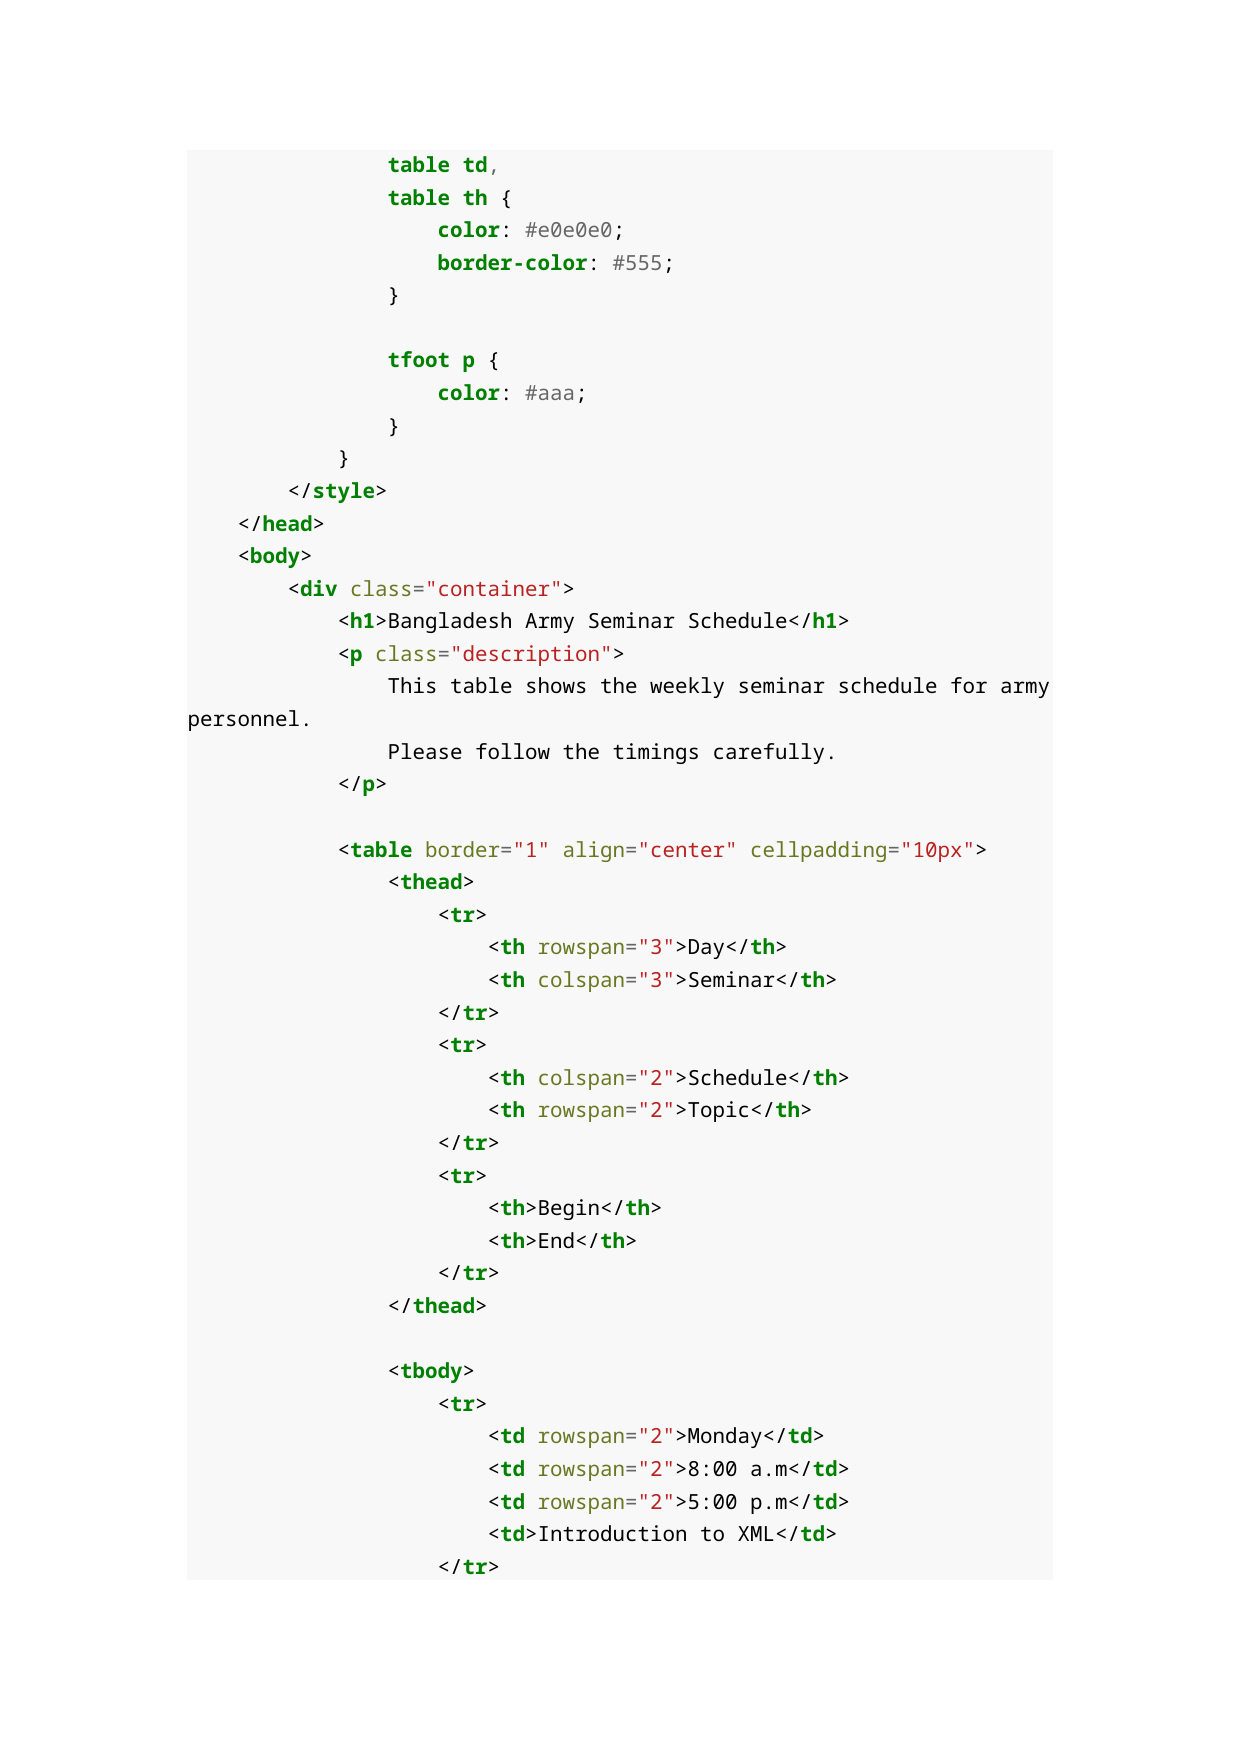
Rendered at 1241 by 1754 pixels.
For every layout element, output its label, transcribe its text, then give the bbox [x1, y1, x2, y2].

text color: #aaa; [187, 378, 1053, 407]
text <th colspan="2">Schedule</th> [187, 1063, 1053, 1091]
text <td>Introduction to XML</td> [187, 1519, 1053, 1548]
text <h1>Bangladesh Army Seminar Schedule</h1> [187, 606, 1053, 635]
text </tr> [187, 1258, 1053, 1287]
text <th rowspan="2">Topic</th> [187, 1096, 1053, 1124]
text } [187, 280, 1053, 309]
text } [187, 411, 1053, 439]
text </tr> [187, 1128, 1053, 1157]
text <tr> [187, 900, 1053, 928]
text <td rowspan="2">8:00 a.m</td> [187, 1454, 1053, 1483]
text <tbody> [187, 1356, 1053, 1385]
text <tr> [187, 1030, 1053, 1059]
text <td rowspan="2">Monday</td> [187, 1422, 1053, 1450]
text table td, [187, 150, 1053, 178]
text table th { [187, 183, 1053, 211]
text <th colspan="3">Seminar</th> [187, 965, 1053, 993]
text <td rowspan="2">5:00 p.m</td> [187, 1487, 1053, 1515]
text color: #e0e0e0; [187, 215, 1053, 244]
text </style> [187, 476, 1053, 504]
text <th>Begin</th> [187, 1193, 1053, 1222]
text </tr> [187, 1552, 1053, 1580]
text <thead> [187, 867, 1053, 896]
text <p class="description"> [187, 639, 1053, 667]
text border-color: #555; [187, 248, 1053, 276]
text </tr> [187, 998, 1053, 1026]
text <th>End</th> [187, 1226, 1053, 1254]
text <tr> [187, 1389, 1053, 1417]
text </p> [187, 769, 1053, 798]
text This table shows the weekly seminar schedule for army personnel. [187, 672, 1053, 733]
text <th rowspan="3">Day</th> [187, 932, 1053, 961]
text Please follow the timings carefully. [187, 737, 1053, 765]
text </thead> [187, 1291, 1053, 1319]
text } [187, 443, 1053, 472]
text <table border="1" align="center" cellpadding="10px"> [187, 835, 1053, 863]
text <body> [187, 541, 1053, 570]
text <tr> [187, 1161, 1053, 1189]
text <div class="container"> [187, 574, 1053, 602]
text tfoot p { [187, 346, 1053, 374]
text </head> [187, 509, 1053, 537]
